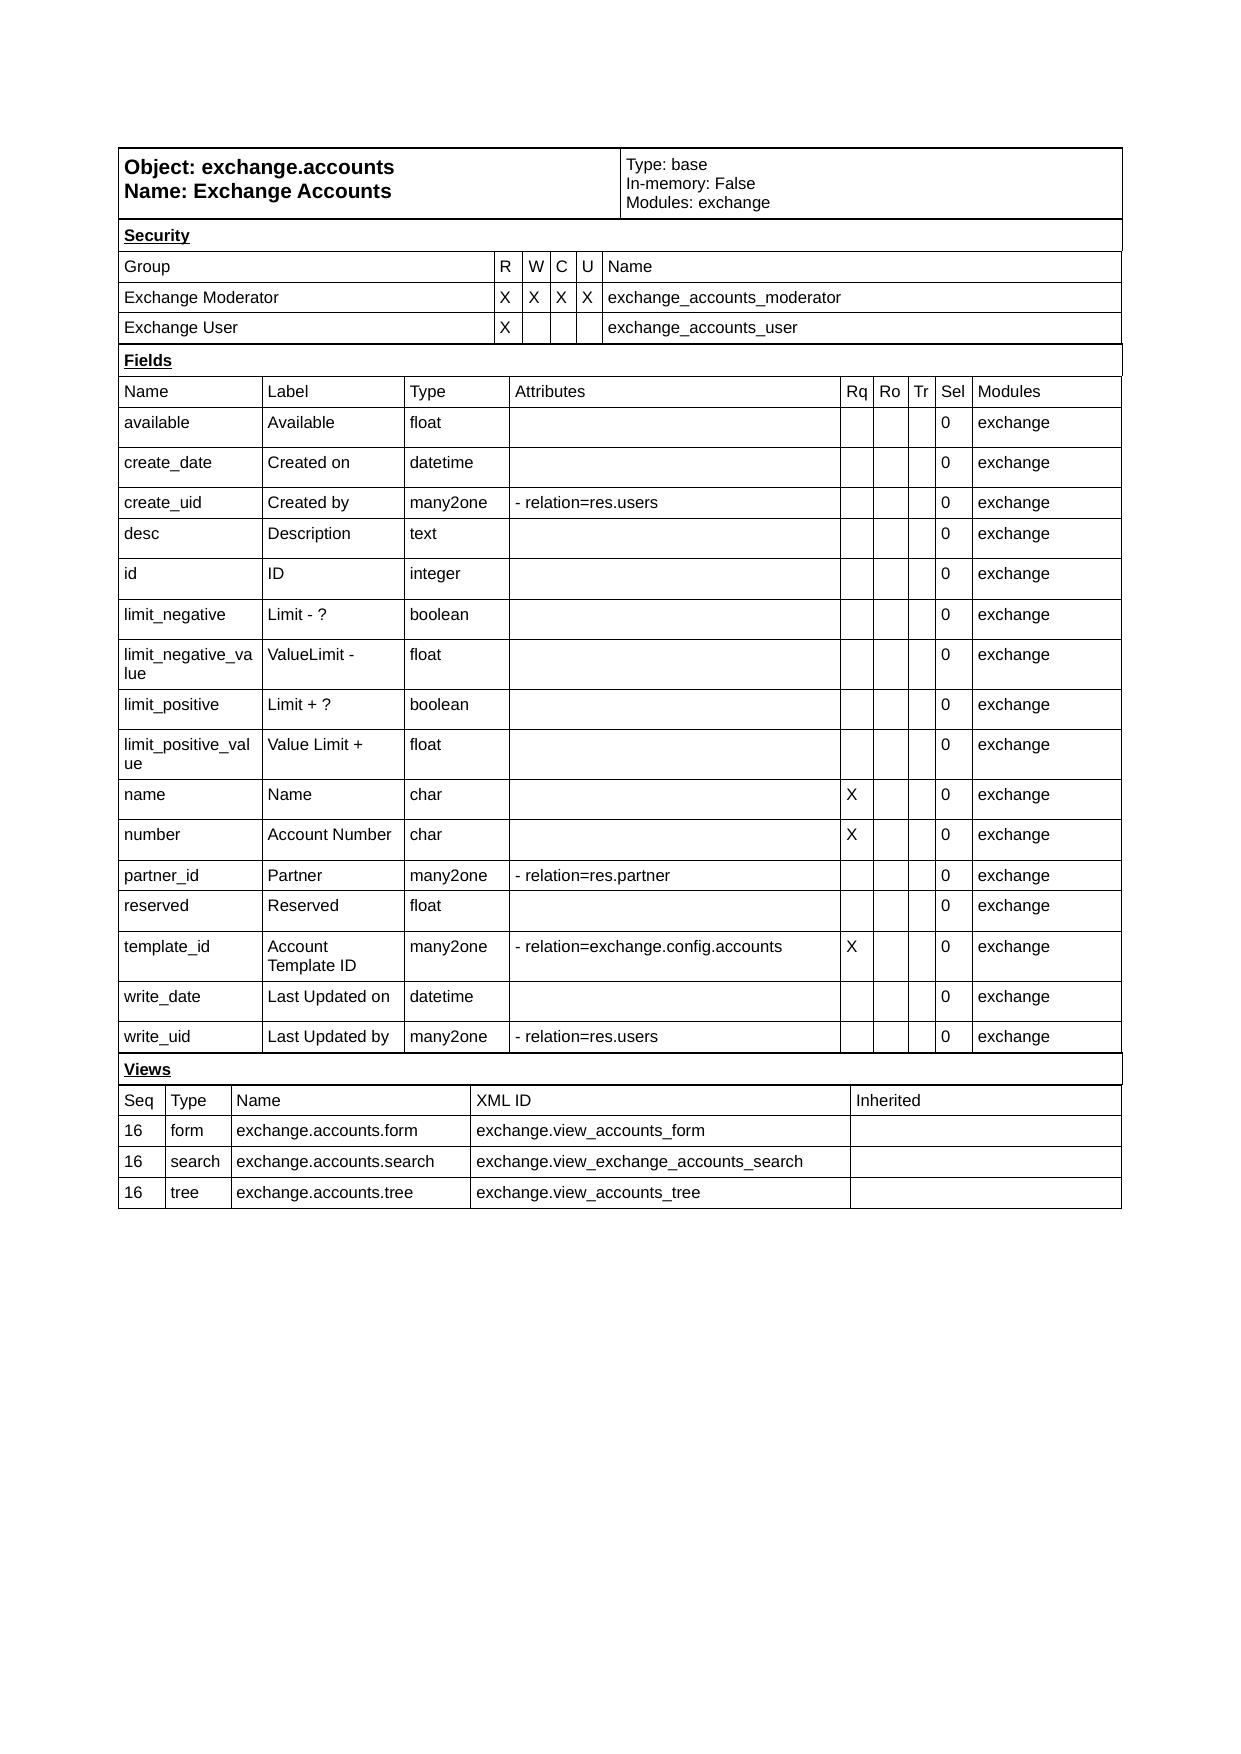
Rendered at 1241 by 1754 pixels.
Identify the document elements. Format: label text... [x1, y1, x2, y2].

table_cell limit_positive_value [119, 730, 262, 779]
table_cell exchange.accounts.tree [232, 1178, 470, 1207]
table_cell exchange [973, 640, 1121, 689]
table_cell X [495, 283, 522, 312]
table_cell Limit - ? [263, 600, 404, 639]
table_header Views [119, 1054, 1122, 1084]
table_cell [874, 519, 908, 558]
table_cell [909, 559, 935, 598]
table_cell [874, 932, 908, 981]
table_cell [874, 1022, 908, 1052]
table_cell float [405, 640, 509, 689]
table_cell [841, 559, 873, 598]
table_cell - relation=exchange.config.accounts [510, 932, 840, 981]
table_cell text [405, 519, 509, 558]
table_header Rq [841, 377, 873, 407]
table_cell many2one [405, 488, 509, 518]
table_cell X [841, 932, 873, 981]
table_header U [577, 252, 602, 282]
table_cell exchange [973, 730, 1121, 779]
table_cell Partner [263, 861, 404, 890]
table_cell many2one [405, 1022, 509, 1052]
table_cell 0 [936, 982, 972, 1021]
table_cell [523, 313, 550, 343]
table_cell Limit + ? [263, 690, 404, 729]
table_cell integer [405, 559, 509, 598]
table_cell [909, 861, 935, 890]
table_cell 0 [936, 1022, 972, 1052]
table_cell [874, 820, 908, 859]
table_cell [510, 891, 840, 931]
table_cell 0 [936, 891, 972, 931]
table_cell form [166, 1116, 231, 1146]
table_cell limit_positive [119, 690, 262, 729]
table_cell exchange [973, 780, 1121, 819]
table_cell - relation=res.partner [510, 861, 840, 890]
table_cell [874, 448, 908, 487]
table_cell [510, 519, 840, 558]
table_cell Value Limit + [263, 730, 404, 779]
table_cell exchange [973, 519, 1121, 558]
table_cell [874, 982, 908, 1021]
table_cell char [405, 780, 509, 819]
table_cell [874, 408, 908, 447]
table_cell [851, 1147, 1121, 1177]
table_cell [841, 982, 873, 1021]
table_cell datetime [405, 448, 509, 487]
table_cell exchange [973, 1022, 1121, 1052]
table_cell 0 [936, 640, 972, 689]
table_cell exchange [973, 861, 1121, 890]
table_cell boolean [405, 690, 509, 729]
table_cell 16 [119, 1116, 165, 1146]
table_cell [874, 780, 908, 819]
table_cell exchange.view_accounts_form [471, 1116, 850, 1146]
table_cell 0 [936, 932, 972, 981]
table_cell desc [119, 519, 262, 558]
table_cell [551, 313, 576, 343]
table_cell boolean [405, 600, 509, 639]
table_cell 0 [936, 519, 972, 558]
table_header Name [119, 377, 262, 407]
table_header Fields [119, 345, 1122, 376]
table_cell [510, 448, 840, 487]
table_header Ro [874, 377, 908, 407]
table_cell exchange.view_exchange_accounts_search [471, 1147, 850, 1177]
table_cell X [841, 780, 873, 819]
table_cell [851, 1178, 1121, 1207]
table_cell [874, 690, 908, 729]
table_header Group [119, 252, 494, 282]
table_header Type [166, 1086, 231, 1115]
table_cell exchange [973, 448, 1121, 487]
table_cell [909, 780, 935, 819]
table_cell [510, 600, 840, 639]
table_cell Description [263, 519, 404, 558]
table_cell 0 [936, 690, 972, 729]
table_cell [909, 519, 935, 558]
table_cell 0 [936, 600, 972, 639]
table_cell X [577, 283, 602, 312]
table_header C [551, 252, 576, 282]
table_cell [909, 891, 935, 931]
table_cell [510, 820, 840, 859]
table_cell 0 [936, 559, 972, 598]
table_cell partner_id [119, 861, 262, 890]
table_cell exchange [973, 690, 1121, 729]
table_cell [510, 559, 840, 598]
table_cell [874, 559, 908, 598]
table_cell float [405, 891, 509, 931]
table_cell 0 [936, 408, 972, 447]
table_cell ValueLimit - [263, 640, 404, 689]
table_cell 0 [936, 780, 972, 819]
table_cell [841, 730, 873, 779]
table_cell Last Updated by [263, 1022, 404, 1052]
table_cell Available [263, 408, 404, 447]
table_cell - relation=res.users [510, 1022, 840, 1052]
table_header Seq [119, 1086, 165, 1115]
table_cell 0 [936, 448, 972, 487]
table_header Sel [936, 377, 972, 407]
table_header Modules [973, 377, 1121, 407]
table_header Name [232, 1086, 470, 1115]
table_cell many2one [405, 932, 509, 981]
table_cell [909, 488, 935, 518]
table_cell write_uid [119, 1022, 262, 1052]
table_cell exchange.view_accounts_tree [471, 1178, 850, 1207]
table_cell [510, 780, 840, 819]
table_header Object: exchange.accounts Name: Exchange Accounts [119, 149, 620, 218]
table_cell [841, 891, 873, 931]
table_cell [909, 640, 935, 689]
table_cell exchange [973, 891, 1121, 931]
table_cell [841, 408, 873, 447]
table_header Label [263, 377, 404, 407]
table_cell Exchange User [119, 313, 494, 343]
table_cell exchange [973, 820, 1121, 859]
table_cell [577, 313, 602, 343]
table_cell exchange [973, 488, 1121, 518]
table_cell [874, 600, 908, 639]
table_cell exchange_accounts_moderator [603, 283, 1121, 312]
table_cell [909, 932, 935, 981]
table_cell [909, 820, 935, 859]
table_cell [874, 640, 908, 689]
table_header Type [405, 377, 509, 407]
table_cell exchange.accounts.search [232, 1147, 470, 1177]
table_cell 16 [119, 1147, 165, 1177]
table_cell [841, 448, 873, 487]
table_cell datetime [405, 982, 509, 1021]
table_cell [874, 891, 908, 931]
table_header R [495, 252, 522, 282]
table_cell id [119, 559, 262, 598]
table_cell [841, 640, 873, 689]
table_cell float [405, 730, 509, 779]
table_header Tr [909, 377, 935, 407]
table_cell write_date [119, 982, 262, 1021]
table_cell exchange [973, 982, 1121, 1021]
table_cell limit_negative [119, 600, 262, 639]
table_cell 0 [936, 861, 972, 890]
table_cell 0 [936, 820, 972, 859]
table_cell [874, 730, 908, 779]
table_cell Created on [263, 448, 404, 487]
table_cell [510, 640, 840, 689]
table_cell ID [263, 559, 404, 598]
table_cell [510, 408, 840, 447]
table_cell X [551, 283, 576, 312]
table_cell create_date [119, 448, 262, 487]
table_cell exchange [973, 932, 1121, 981]
table_cell many2one [405, 861, 509, 890]
table_cell [909, 448, 935, 487]
table_cell available [119, 408, 262, 447]
table_cell X [841, 820, 873, 859]
table_cell [510, 982, 840, 1021]
table_cell [841, 690, 873, 729]
table_cell [909, 600, 935, 639]
table_cell [841, 488, 873, 518]
table_cell Account Template ID [263, 932, 404, 981]
table_cell reserved [119, 891, 262, 931]
table_header Name [603, 252, 1121, 282]
table_header Attributes [510, 377, 840, 407]
table_cell - relation=res.users [510, 488, 840, 518]
table_header W [523, 252, 550, 282]
table_cell tree [166, 1178, 231, 1207]
table_cell [909, 1022, 935, 1052]
table_header Security [119, 220, 1122, 251]
table_cell 0 [936, 488, 972, 518]
table_cell [851, 1116, 1121, 1146]
table_cell Exchange Moderator [119, 283, 494, 312]
table_cell [510, 690, 840, 729]
table_cell [841, 600, 873, 639]
table_cell [874, 488, 908, 518]
table_cell [510, 730, 840, 779]
table_cell X [523, 283, 550, 312]
table_header Type: base In-memory: False Modules: exchange [621, 149, 1122, 218]
table_cell [841, 861, 873, 890]
table_cell Name [263, 780, 404, 819]
table_cell limit_negative_value [119, 640, 262, 689]
table_cell [909, 982, 935, 1021]
table_cell exchange [973, 600, 1121, 639]
table_cell exchange [973, 408, 1121, 447]
table_cell X [495, 313, 522, 343]
table_cell exchange [973, 559, 1121, 598]
table_cell [909, 730, 935, 779]
table_cell [909, 690, 935, 729]
table_cell Created by [263, 488, 404, 518]
table_cell Reserved [263, 891, 404, 931]
table_cell char [405, 820, 509, 859]
table_cell [841, 519, 873, 558]
table_cell Account Number [263, 820, 404, 859]
table_cell [909, 408, 935, 447]
table_cell name [119, 780, 262, 819]
table_cell [874, 861, 908, 890]
table_cell template_id [119, 932, 262, 981]
table_cell 16 [119, 1178, 165, 1207]
table_cell create_uid [119, 488, 262, 518]
table_cell number [119, 820, 262, 859]
table_cell Last Updated on [263, 982, 404, 1021]
table_cell exchange.accounts.form [232, 1116, 470, 1146]
table_cell [841, 1022, 873, 1052]
table_header XML ID [471, 1086, 850, 1115]
table_header Inherited [851, 1086, 1121, 1115]
table_cell exchange_accounts_user [603, 313, 1121, 343]
table_cell search [166, 1147, 231, 1177]
table_cell float [405, 408, 509, 447]
table_cell 0 [936, 730, 972, 779]
